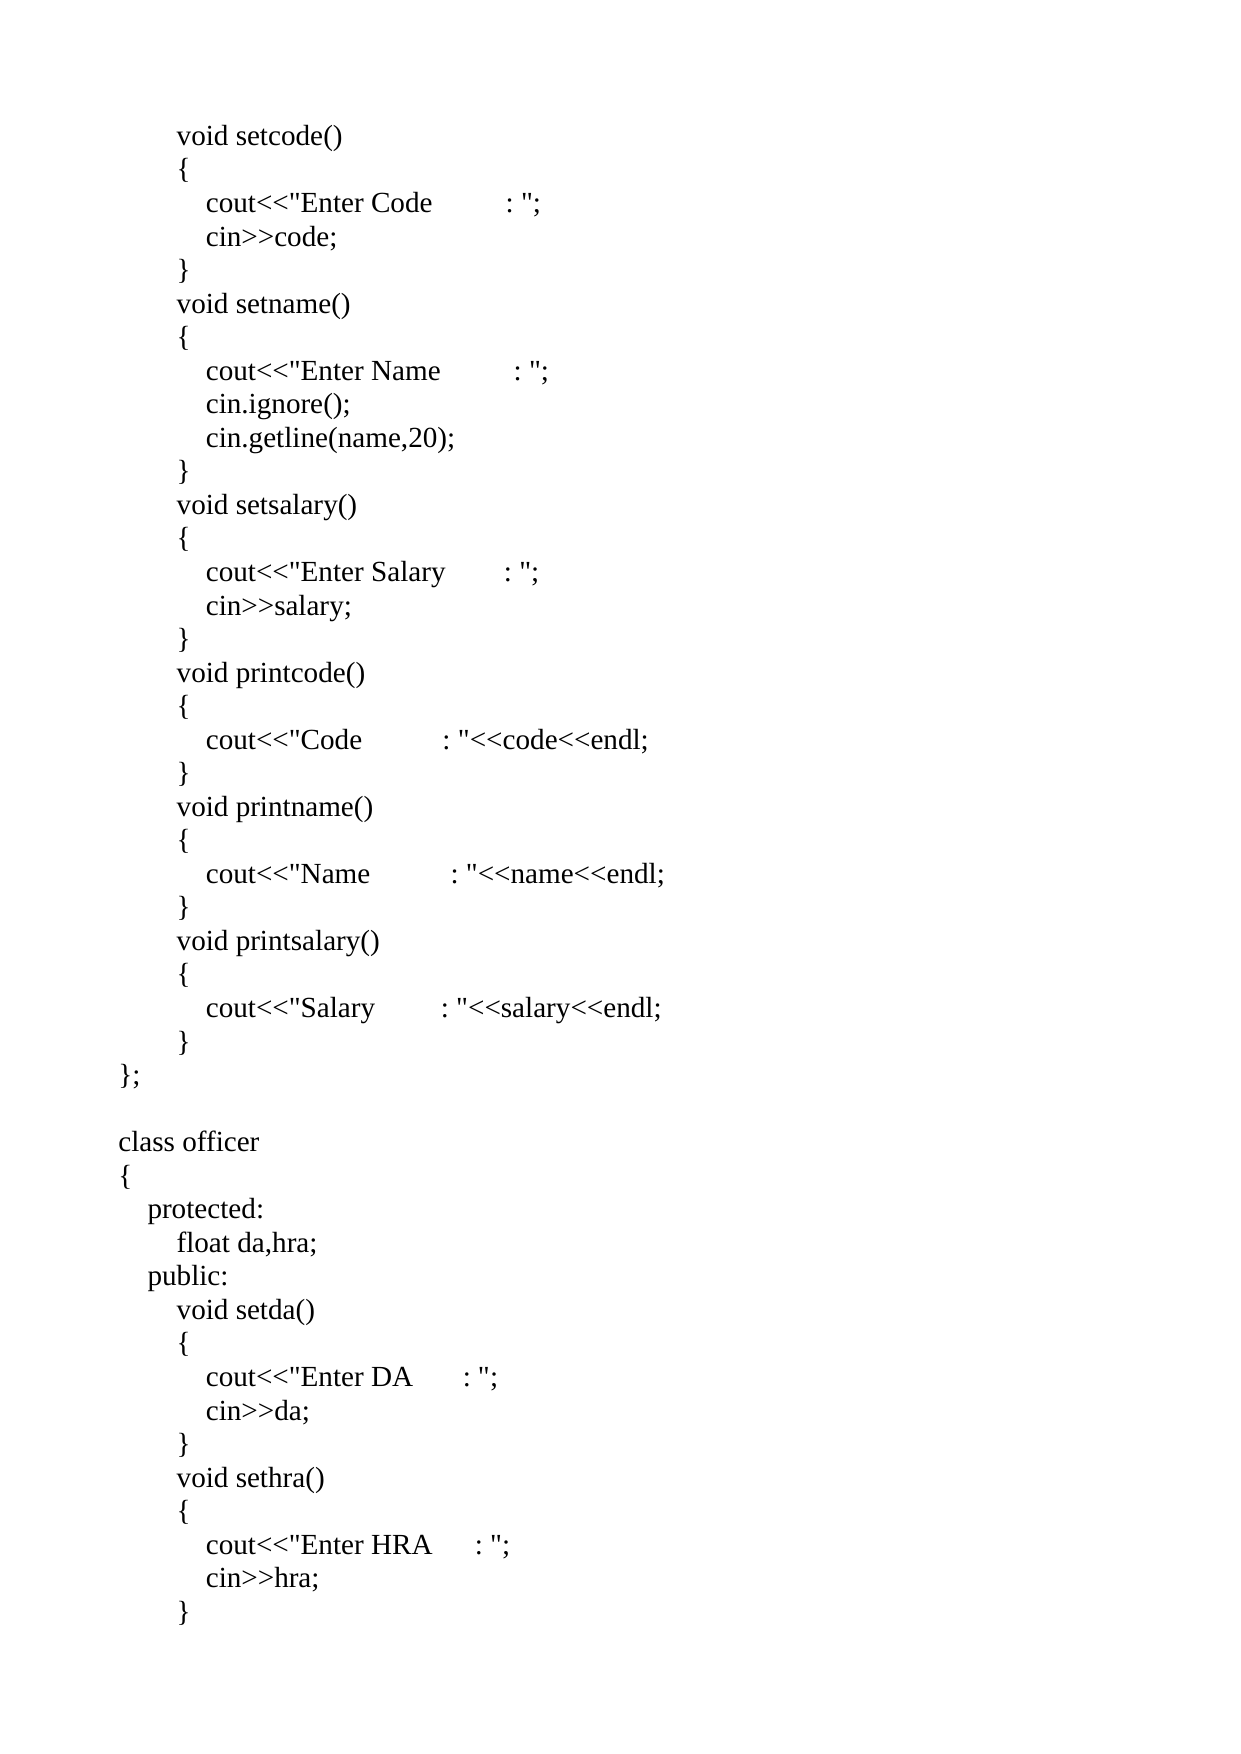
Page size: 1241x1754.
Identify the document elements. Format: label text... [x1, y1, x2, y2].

text cout<<"Enter DA : "; [118, 1359, 1122, 1393]
text } [118, 1024, 1122, 1057]
text }; [118, 1057, 1122, 1091]
text } [118, 755, 1122, 789]
text { [118, 822, 1122, 856]
text { [118, 1326, 1122, 1359]
text void sethra() [118, 1460, 1122, 1493]
text cin>>da; [118, 1393, 1122, 1426]
text { [118, 1158, 1122, 1191]
text void setcode() [118, 118, 1122, 152]
text cout<<"Salary : "<<salary<<endl; [118, 990, 1122, 1024]
text void printsalary() [118, 923, 1122, 957]
text { [118, 521, 1122, 554]
text void printname() [118, 789, 1122, 822]
text } [118, 453, 1122, 487]
text protected: [118, 1191, 1122, 1225]
text } [118, 889, 1122, 923]
text } [118, 252, 1122, 286]
text cin.getline(name,20); [118, 420, 1122, 453]
text { [118, 319, 1122, 353]
text cout<<"Code : "<<code<<endl; [118, 722, 1122, 755]
text public: [118, 1258, 1122, 1292]
text { [118, 1493, 1122, 1527]
text } [118, 1426, 1122, 1460]
text void setsalary() [118, 487, 1122, 521]
text cout<<"Enter Name : "; [118, 353, 1122, 386]
text { [118, 152, 1122, 185]
text void printcode() [118, 655, 1122, 688]
text class officer [118, 1124, 1122, 1158]
text void setname() [118, 286, 1122, 319]
text } [118, 621, 1122, 655]
text cin>>code; [118, 219, 1122, 252]
text cin.ignore(); [118, 386, 1122, 420]
text cin>>hra; [118, 1560, 1122, 1594]
text cin>>salary; [118, 588, 1122, 621]
text { [118, 957, 1122, 990]
text cout<<"Enter HRA : "; [118, 1527, 1122, 1560]
text cout<<"Name : "<<name<<endl; [118, 856, 1122, 889]
text { [118, 688, 1122, 722]
text } [118, 1594, 1122, 1627]
text float da,hra; [118, 1225, 1122, 1258]
text void setda() [118, 1292, 1122, 1326]
text cout<<"Enter Code : "; [118, 185, 1122, 219]
text cout<<"Enter Salary : "; [118, 554, 1122, 588]
